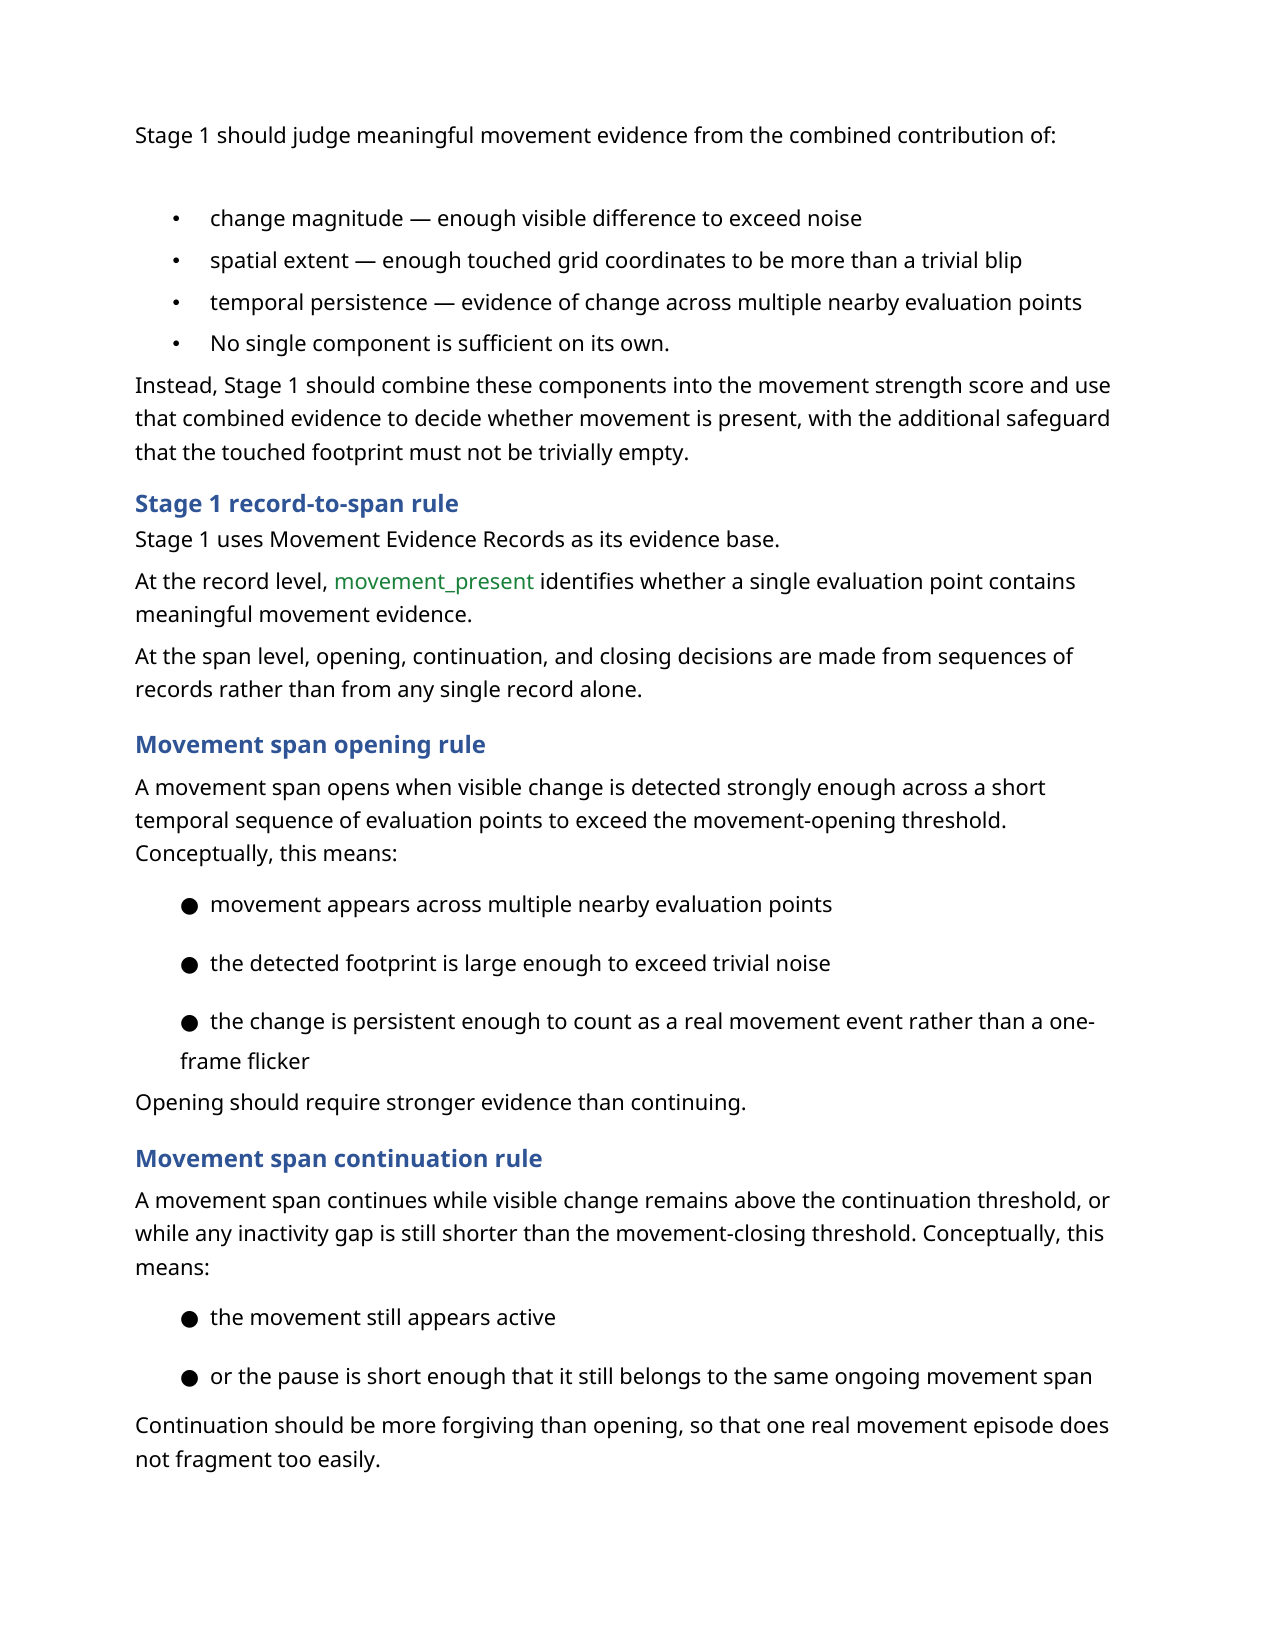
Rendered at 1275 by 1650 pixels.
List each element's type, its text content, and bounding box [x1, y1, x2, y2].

text Stage 1 uses Movement Evidence Records as its evidence base. [135, 524, 1140, 554]
list movement appears across multiple nearby evaluation points [180, 880, 1140, 925]
list or the pause is short enough that it still belongs to the same ongoing movement span [180, 1352, 1140, 1397]
subtitle Movement span continuation rule [135, 1141, 1140, 1174]
text Instead, Stage 1 should combine these components into the movement strength score and use that combined evidence to decide whether movement is present, with the additional safeguard that the touched footprint must not be trivially empty. [135, 370, 1140, 466]
text A movement span continues while visible change remains above the continuation threshold, or while any inactivity gap is still shorter than the movement-closing threshold. Conceptually, this means: [135, 1185, 1140, 1281]
list No single component is sufficient on its own. [172, 328, 1140, 358]
subtitle Stage 1 record-to-span rule [135, 487, 1140, 519]
list the movement still appears active [180, 1293, 1140, 1338]
list spatial extent — enough touched grid coordinates to be more than a trivial blip [172, 245, 1140, 275]
text Opening should require stronger evidence than continuing. [135, 1087, 1140, 1117]
text A movement span opens when visible change is detected strongly enough across a short temporal sequence of evaluation points to exceed the movement-opening threshold. Conceptually, this means: [135, 772, 1140, 868]
list the change is persistent enough to count as a real movement event rather than a one-frame flicker [180, 997, 1140, 1075]
list change magnitude — enough visible difference to exceed noise [172, 203, 1140, 233]
list the detected footprint is large enough to exceed trivial noise [180, 939, 1140, 983]
text At the span level, opening, continuation, and closing decisions are made from sequences of records rather than from any single record alone. [135, 641, 1140, 704]
list temporal persistence — evidence of change across multiple nearby evaluation points [172, 287, 1140, 316]
text Stage 1 should judge meaningful movement evidence from the combined contribution of: [135, 120, 1140, 150]
subtitle Movement span opening rule [135, 728, 1140, 761]
text At the record level, movement_present identifies whether a single evaluation point contains meaningful movement evidence. [135, 566, 1140, 629]
text Continuation should be more forgiving than opening, so that one real movement episode does not fragment too easily. [135, 1410, 1140, 1473]
